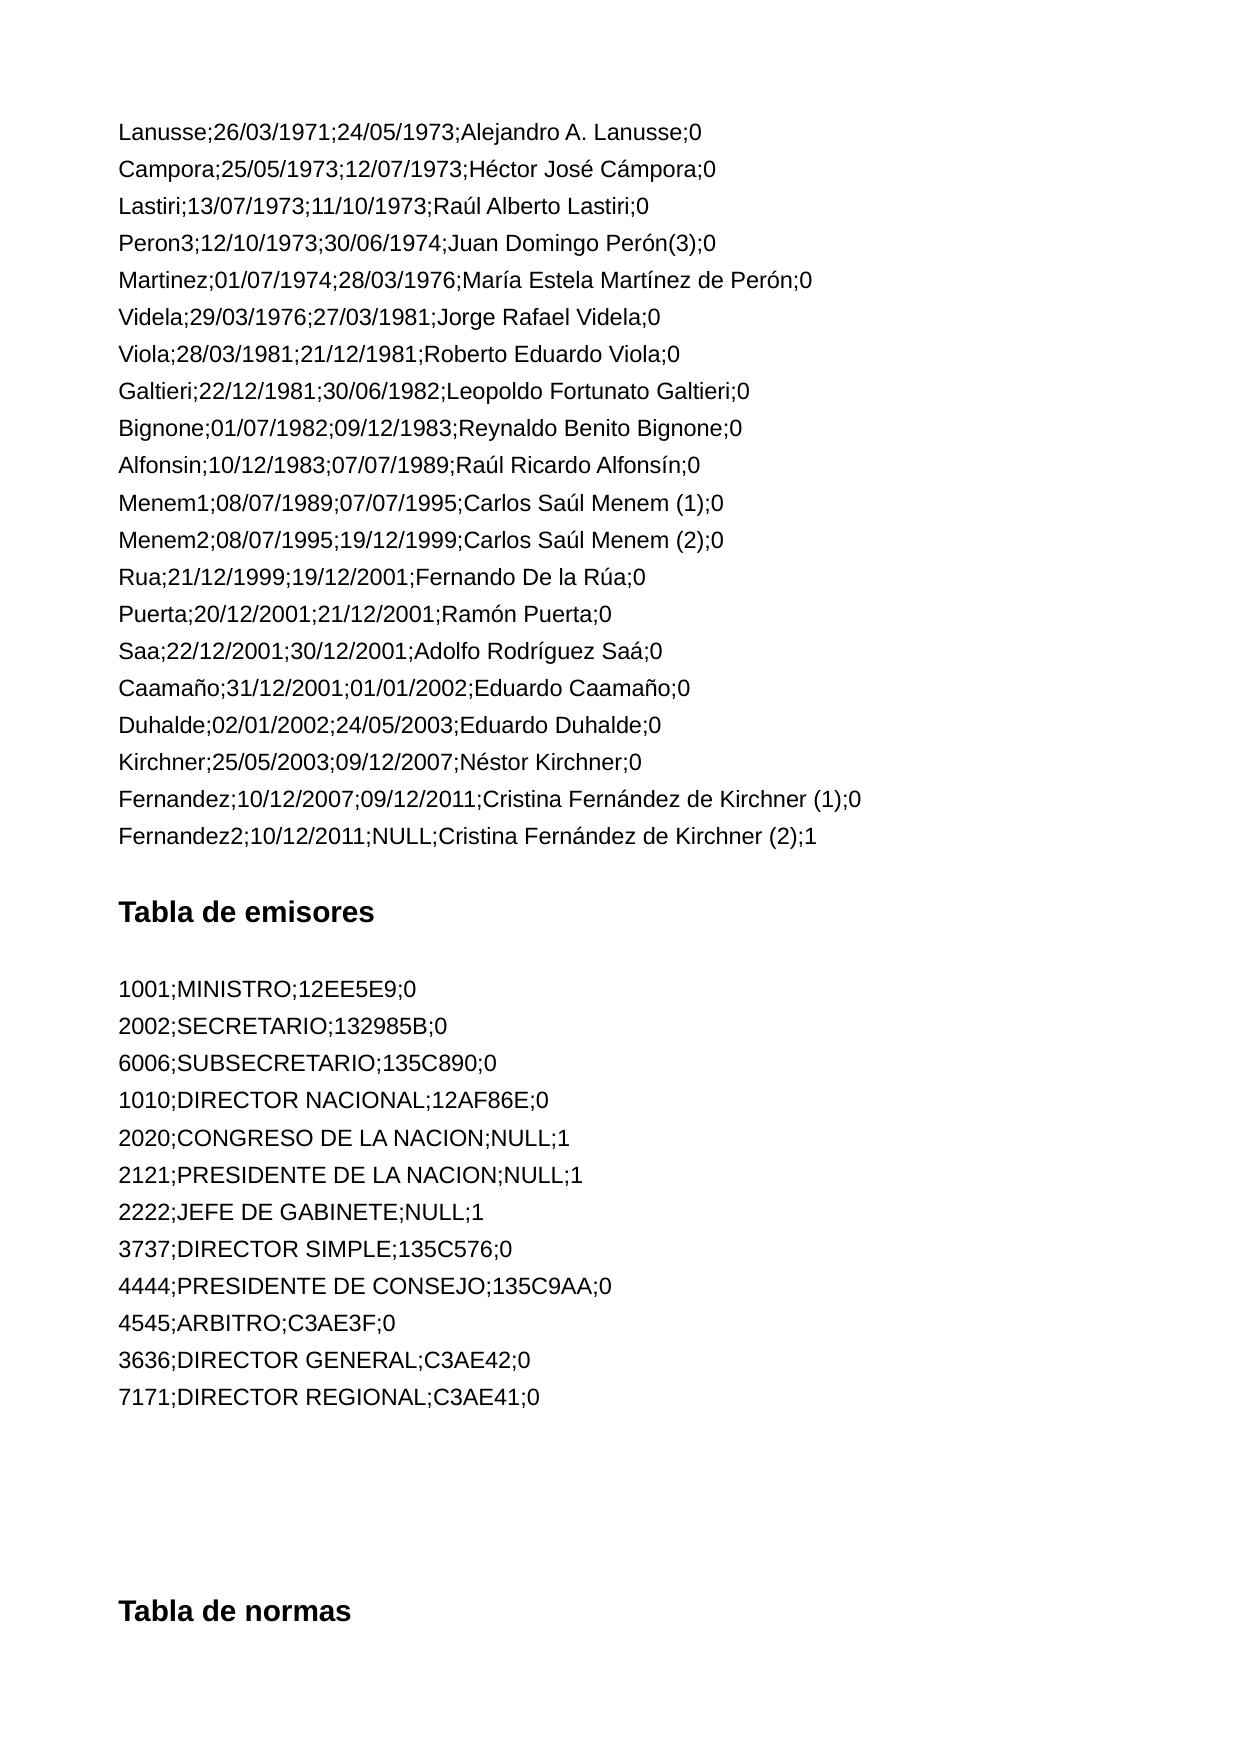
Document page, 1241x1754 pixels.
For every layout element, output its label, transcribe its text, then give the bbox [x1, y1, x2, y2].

text 3737;DIRECTOR SIMPLE;135C576;0 [118, 1235, 1122, 1262]
text 7171;DIRECTOR REGIONAL;C3AE41;0 [118, 1384, 1122, 1411]
text Campora;25/05/1973;12/07/1973;Héctor José Cámpora;0 [118, 155, 1122, 182]
text Galtieri;22/12/1981;30/06/1982;Leopoldo Fortunato Galtieri;0 [118, 378, 1122, 404]
text Lastiri;13/07/1973;11/10/1973;Raúl Alberto Lastiri;0 [118, 192, 1122, 219]
text 3636;DIRECTOR GENERAL;C3AE42;0 [118, 1347, 1122, 1373]
text 4444;PRESIDENTE DE CONSEJO;135C9AA;0 [118, 1272, 1122, 1299]
text Peron3;12/10/1973;30/06/1974;Juan Domingo Perón(3);0 [118, 229, 1122, 256]
text Fernandez;10/12/2007;09/12/2011;Cristina Fernández de Kirchner (1);0 [118, 786, 1122, 812]
text 6006;SUBSECRETARIO;135C890;0 [118, 1050, 1122, 1077]
text Rua;21/12/1999;19/12/2001;Fernando De la Rúa;0 [118, 563, 1122, 590]
text 1001;MINISTRO;12EE5E9;0 [118, 976, 1122, 1003]
text Fernandez2;10/12/2011;NULL;Cristina Fernández de Kirchner (2);1 [118, 823, 1122, 849]
text Lanusse;26/03/1971;24/05/1973;Alejandro A. Lanusse;0 [118, 118, 1122, 145]
text Menem1;08/07/1989;07/07/1995;Carlos Saúl Menem (1);0 [118, 489, 1122, 516]
text 2002;SECRETARIO;132985B;0 [118, 1013, 1122, 1040]
text 2020;CONGRESO DE LA NACION;NULL;1 [118, 1124, 1122, 1151]
text Tabla de normas [118, 1593, 1122, 1627]
text Videla;29/03/1976;27/03/1981;Jorge Rafael Videla;0 [118, 303, 1122, 330]
text Kirchner;25/05/2003;09/12/2007;Néstor Kirchner;0 [118, 748, 1122, 775]
text 4545;ARBITRO;C3AE3F;0 [118, 1309, 1122, 1336]
text 2222;JEFE DE GABINETE;NULL;1 [118, 1198, 1122, 1225]
text Duhalde;02/01/2002;24/05/2003;Eduardo Duhalde;0 [118, 711, 1122, 738]
text Viola;28/03/1981;21/12/1981;Roberto Eduardo Viola;0 [118, 341, 1122, 367]
text 2121;PRESIDENTE DE LA NACION;NULL;1 [118, 1161, 1122, 1188]
text 1010;DIRECTOR NACIONAL;12AF86E;0 [118, 1087, 1122, 1114]
text Bignone;01/07/1982;09/12/1983;Reynaldo Benito Bignone;0 [118, 415, 1122, 442]
text Caamaño;31/12/2001;01/01/2002;Eduardo Caamaño;0 [118, 674, 1122, 701]
text Menem2;08/07/1995;19/12/1999;Carlos Saúl Menem (2);0 [118, 526, 1122, 553]
text Saa;22/12/2001;30/12/2001;Adolfo Rodríguez Saá;0 [118, 637, 1122, 664]
text Martinez;01/07/1974;28/03/1976;María Estela Martínez de Perón;0 [118, 266, 1122, 293]
text Tabla de emisores [118, 894, 1122, 928]
text Puerta;20/12/2001;21/12/2001;Ramón Puerta;0 [118, 600, 1122, 627]
text Alfonsin;10/12/1983;07/07/1989;Raúl Ricardo Alfonsín;0 [118, 452, 1122, 479]
